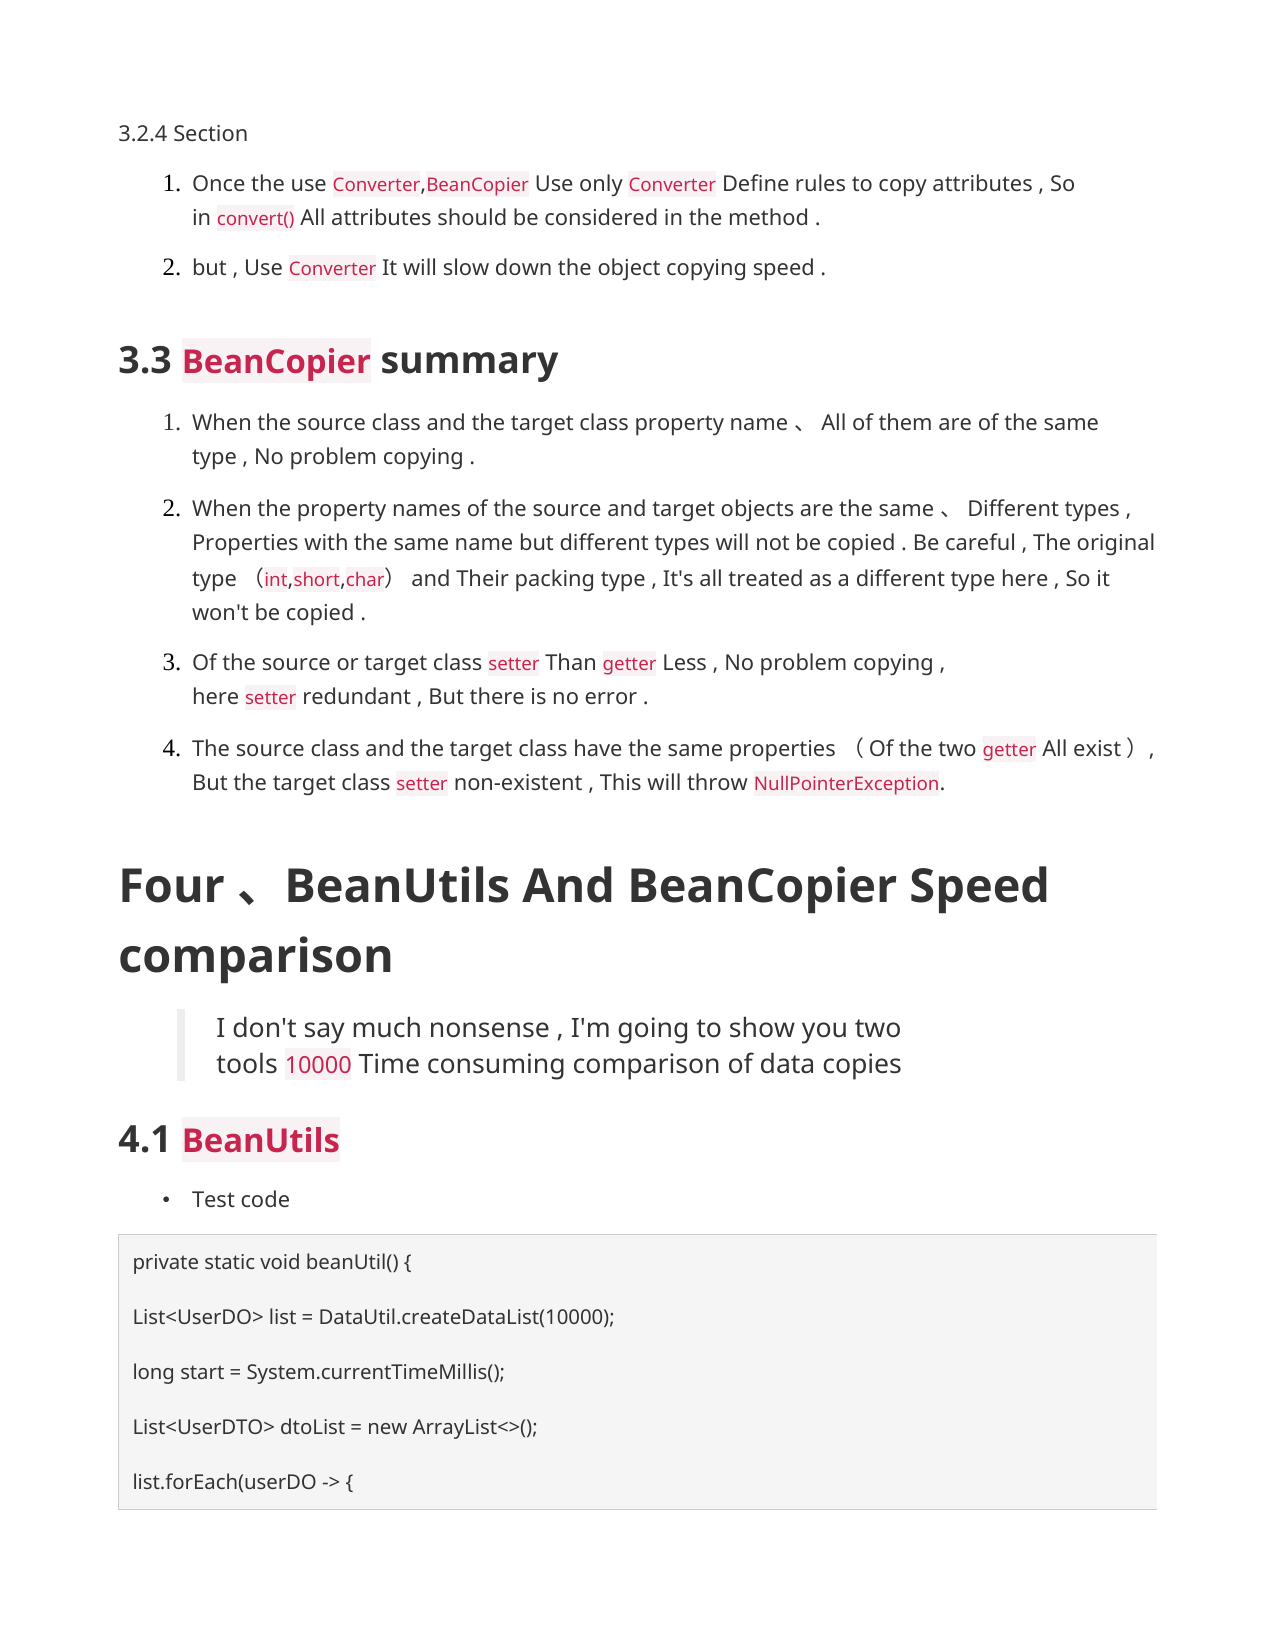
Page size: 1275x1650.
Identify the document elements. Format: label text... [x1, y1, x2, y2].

list Once the use Converter,BeanCopier Use only Converter Define rules to copy attributes , So in convert() All attributes should be considered in the method . [162, 168, 1157, 232]
list When the source class and the target class property name 、 All of them are of the same type , No problem copying . [162, 405, 1157, 471]
list The source class and the target class have the same properties （ Of the two getter All exist ）, But the target class setter non-existent , This will throw NullPointerException. [162, 731, 1157, 797]
list Of the source or target class setter Than getter Less , No problem copying , here setter redundant , But there is no error . [162, 647, 1157, 711]
list When the property names of the source and target objects are the same 、 Different types , Properties with the same name but different types will not be copied . Be careful , The original type （int,short,char） and Their packing type , It's all treated as a different type here , So it won't be copied . [162, 491, 1157, 627]
text 3.2.4 Section [118, 118, 1157, 148]
list but , Use Converter It will slow down the object copying speed . [162, 252, 1157, 282]
list Test code [162, 1184, 1157, 1214]
text I don't say much nonsense , I'm going to show you two tools 10000 Time consuming comparison of data copies [185, 1009, 1098, 1081]
subtitle Four 、BeanUtils And BeanCopier Speed comparison [118, 848, 1157, 987]
text List<UserDO> list = DataUtil.createDataList(10000); [119, 1289, 1157, 1331]
text private static void beanUtil() { [119, 1235, 1157, 1276]
subtitle 4.1 BeanUtils [118, 1112, 1157, 1163]
text List<UserDTO> dtoList = new ArrayList<>(); [119, 1398, 1157, 1440]
text long start = System.currentTimeMillis(); [119, 1343, 1157, 1385]
subtitle 3.3 BeanCopier summary [118, 333, 1157, 384]
text list.forEach(userDO -> { [119, 1453, 1157, 1509]
